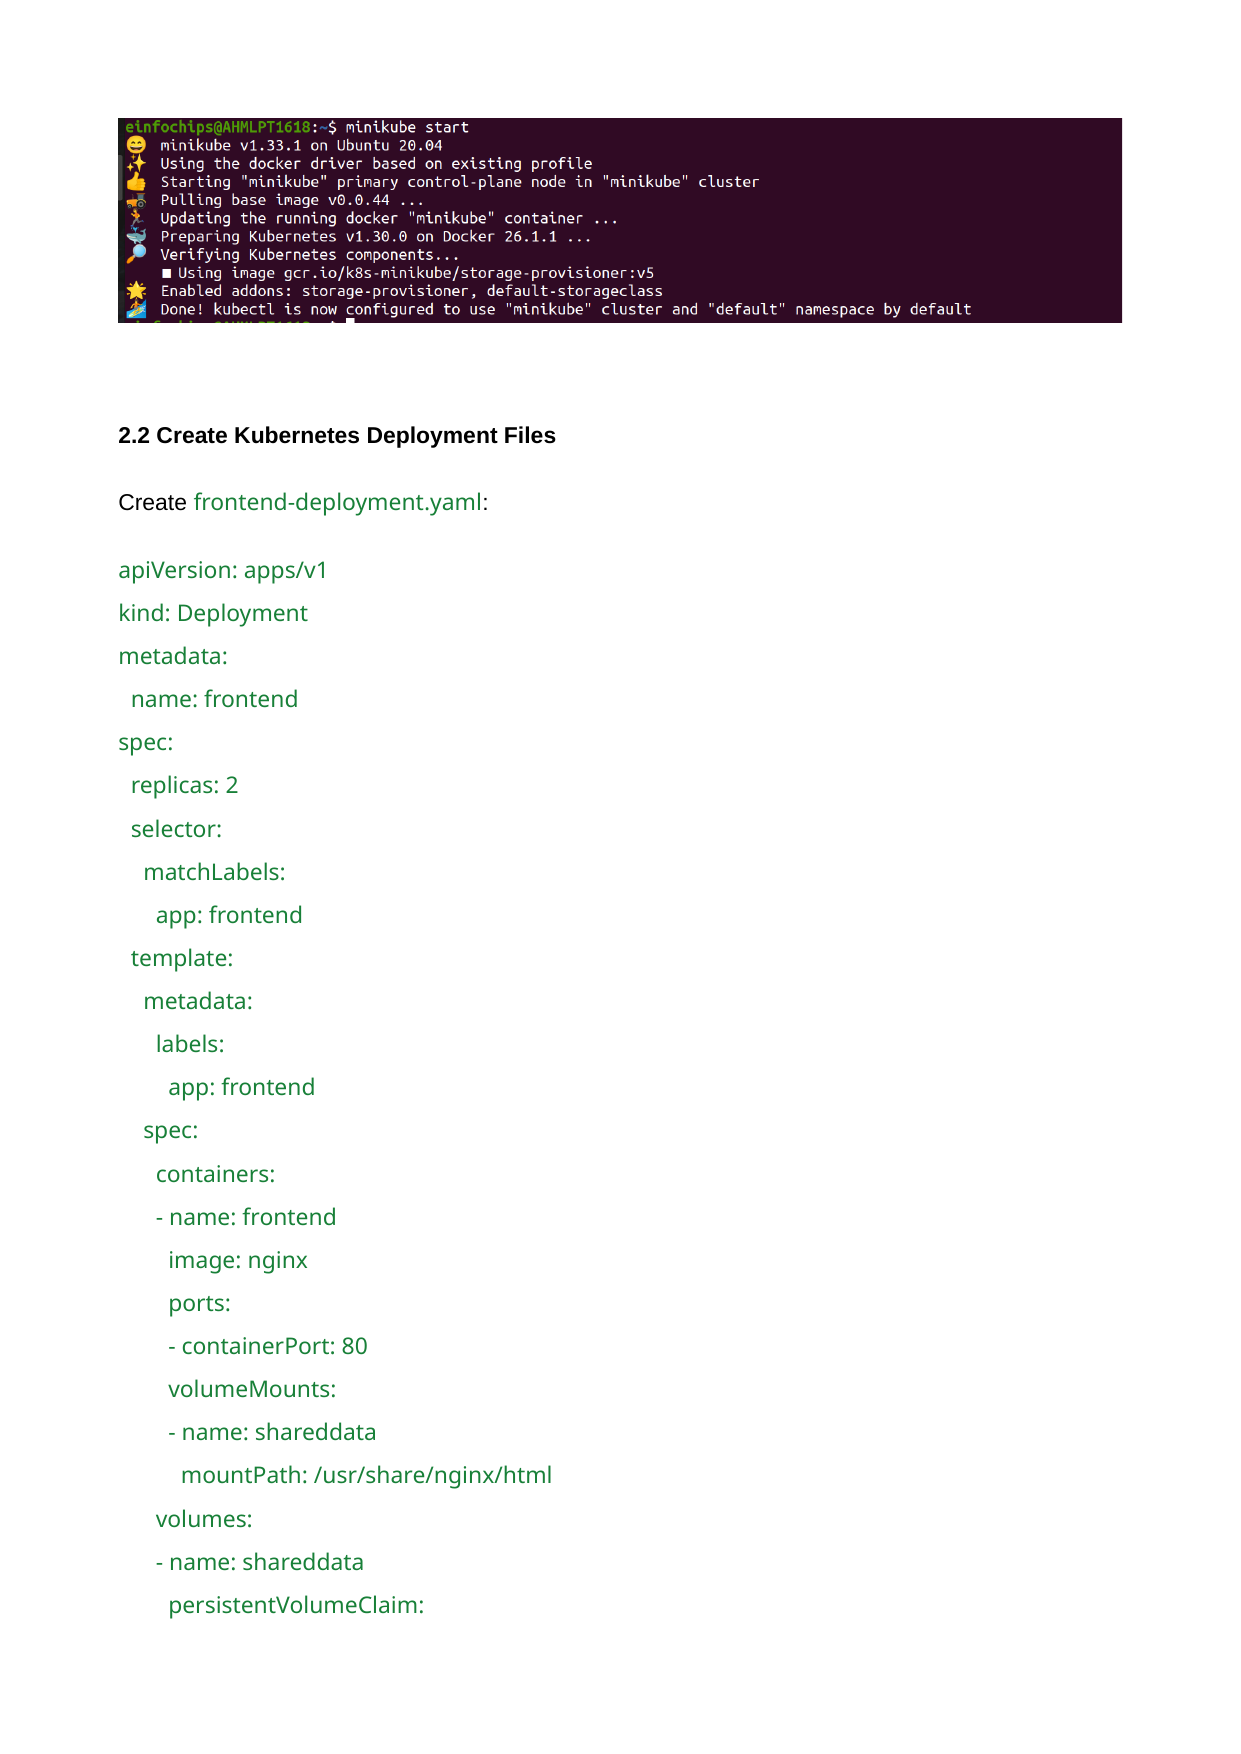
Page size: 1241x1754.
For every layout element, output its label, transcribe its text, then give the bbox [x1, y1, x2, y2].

text mountPath: /usr/share/nginx/html [118, 1459, 1122, 1491]
text spec: [118, 726, 1122, 757]
text apiVersion: apps/v1 [118, 554, 1122, 585]
text app: frontend [118, 899, 1122, 930]
picture [118, 118, 1123, 323]
text kind: Deployment [118, 597, 1122, 628]
text name: frontend [118, 683, 1122, 714]
text selector: [118, 812, 1122, 844]
text - name: shareddata [118, 1416, 1122, 1447]
text - name: shareddata [118, 1546, 1122, 1577]
text - containerPort: 80 [118, 1330, 1122, 1361]
text spec: [118, 1114, 1122, 1146]
text containers: [118, 1157, 1122, 1189]
text matchLabels: [118, 856, 1122, 887]
text template: [118, 942, 1122, 973]
subtitle 2.2 Create Kubernetes Deployment Files [118, 422, 1122, 448]
text volumeMounts: [118, 1373, 1122, 1404]
text - name: frontend [118, 1201, 1122, 1232]
text app: frontend [118, 1071, 1122, 1102]
text Create frontend-deployment.yaml: [118, 486, 1122, 517]
text labels: [118, 1028, 1122, 1059]
text volumes: [118, 1502, 1122, 1534]
text ports: [118, 1287, 1122, 1318]
text metadata: [118, 640, 1122, 671]
text replicas: 2 [118, 769, 1122, 801]
text image: nginx [118, 1244, 1122, 1275]
text persistentVolumeClaim: [118, 1589, 1122, 1620]
text metadata: [118, 985, 1122, 1016]
